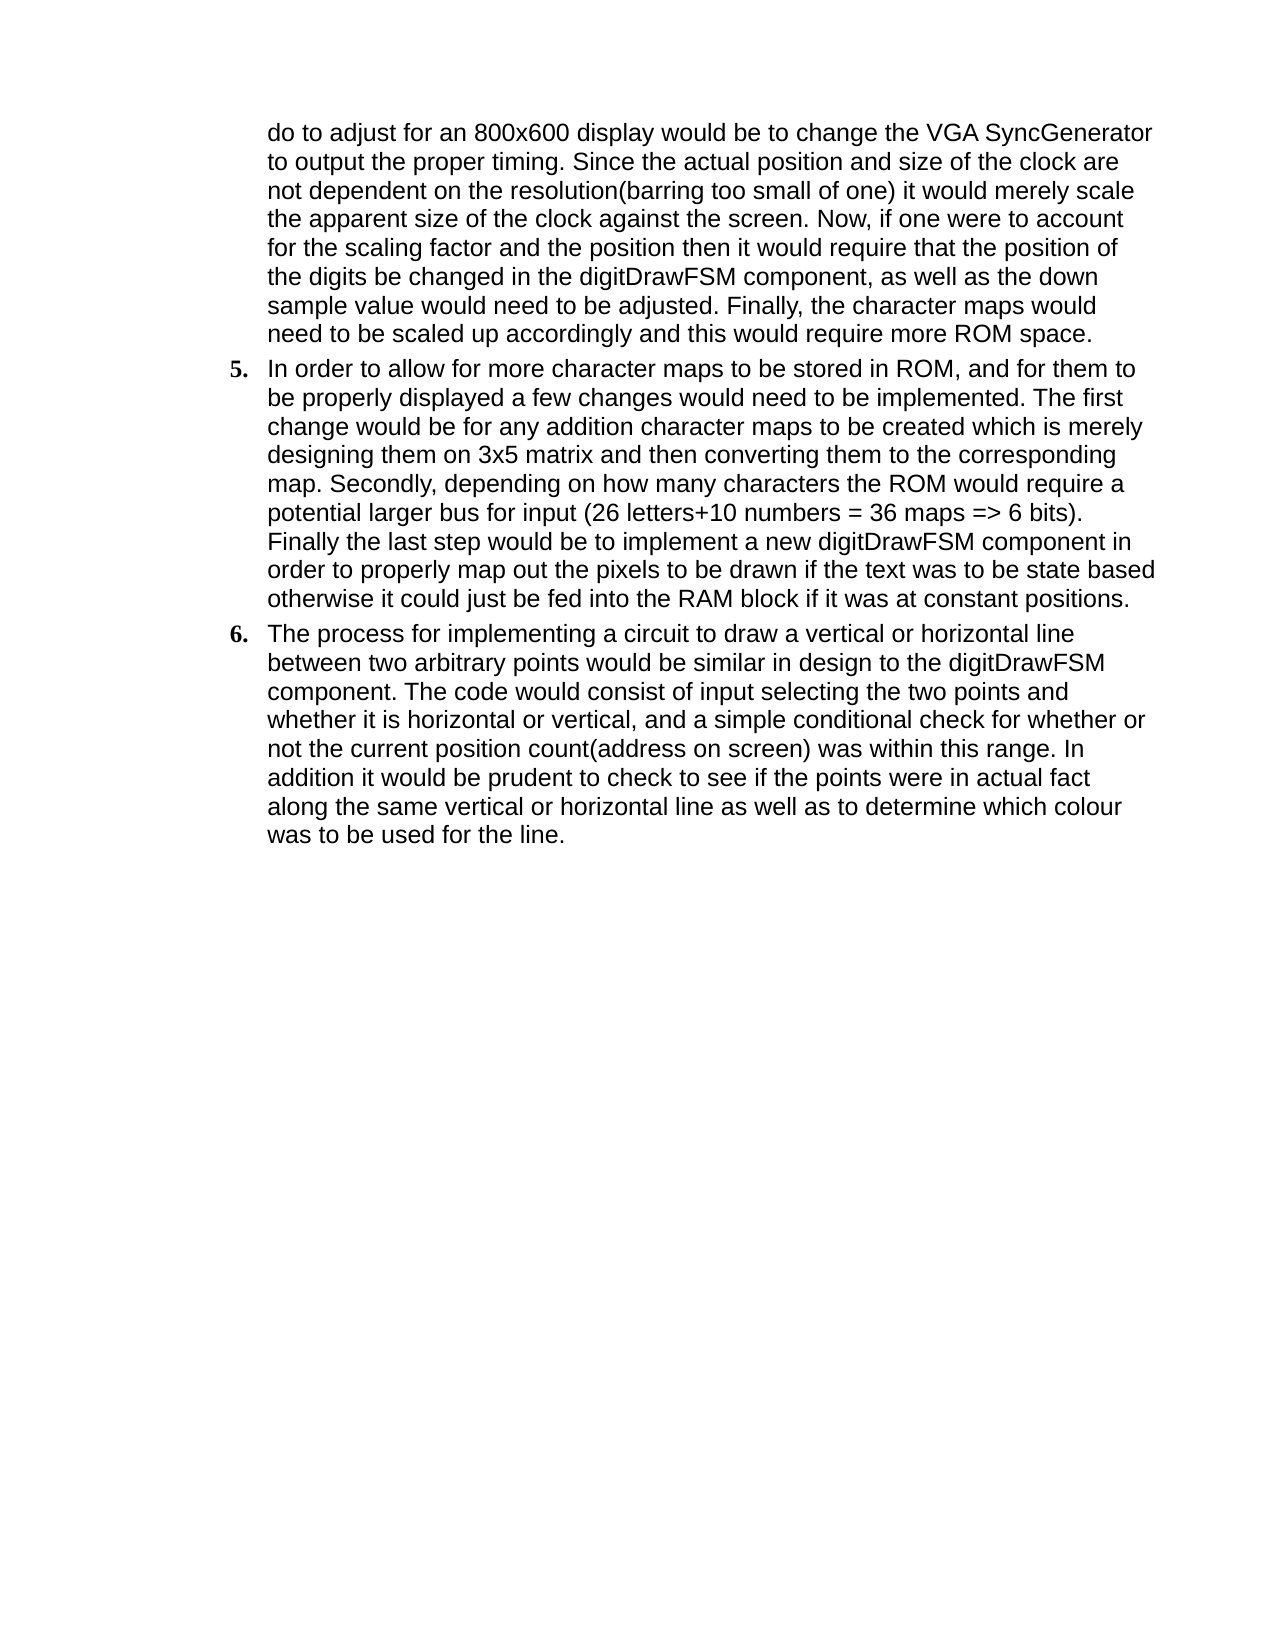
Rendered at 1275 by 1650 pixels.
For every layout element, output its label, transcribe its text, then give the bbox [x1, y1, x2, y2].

list do to adjust for an 800x600 display would be to change the VGA SyncGenerator to output the proper timing. Since the actual position and size of the clock are not dependent on the resolution(barring too small of one) it would merely scale the apparent size of the clock against the screen. Now, if one were to account for the scaling factor and the position then it would require that the position of the digits be changed in the digitDrawFSM component, as well as the down sample value would need to be adjusted. Finally, the character maps would need to be scaled up accordingly and this would require more ROM space. [229, 118, 1157, 348]
list The process for implementing a circuit to draw a vertical or horizontal line between two arbitrary points would be similar in design to the digitDrawFSM component. The code would consist of input selecting the two points and whether it is horizontal or vertical, and a simple conditional check for whether or not the current position count(address on screen) was within this range. In addition it would be prudent to check to see if the points were in actual fact along the same vertical or horizontal line as well as to determine which colour was to be used for the line. [229, 619, 1157, 849]
list In order to allow for more character maps to be stored in ROM, and for them to be properly displayed a few changes would need to be implemented. The first change would be for any addition character maps to be created which is merely designing them on 3x5 matrix and then converting them to the corresponding map. Secondly, depending on how many characters the ROM would require a potential larger bus for input (26 letters+10 numbers = 36 maps => 6 bits). Finally the last step would be to implement a new digitDrawFSM component in order to properly map out the pixels to be drawn if the text was to be state based otherwise it could just be fed into the RAM block if it was at constant positions. [229, 354, 1157, 613]
